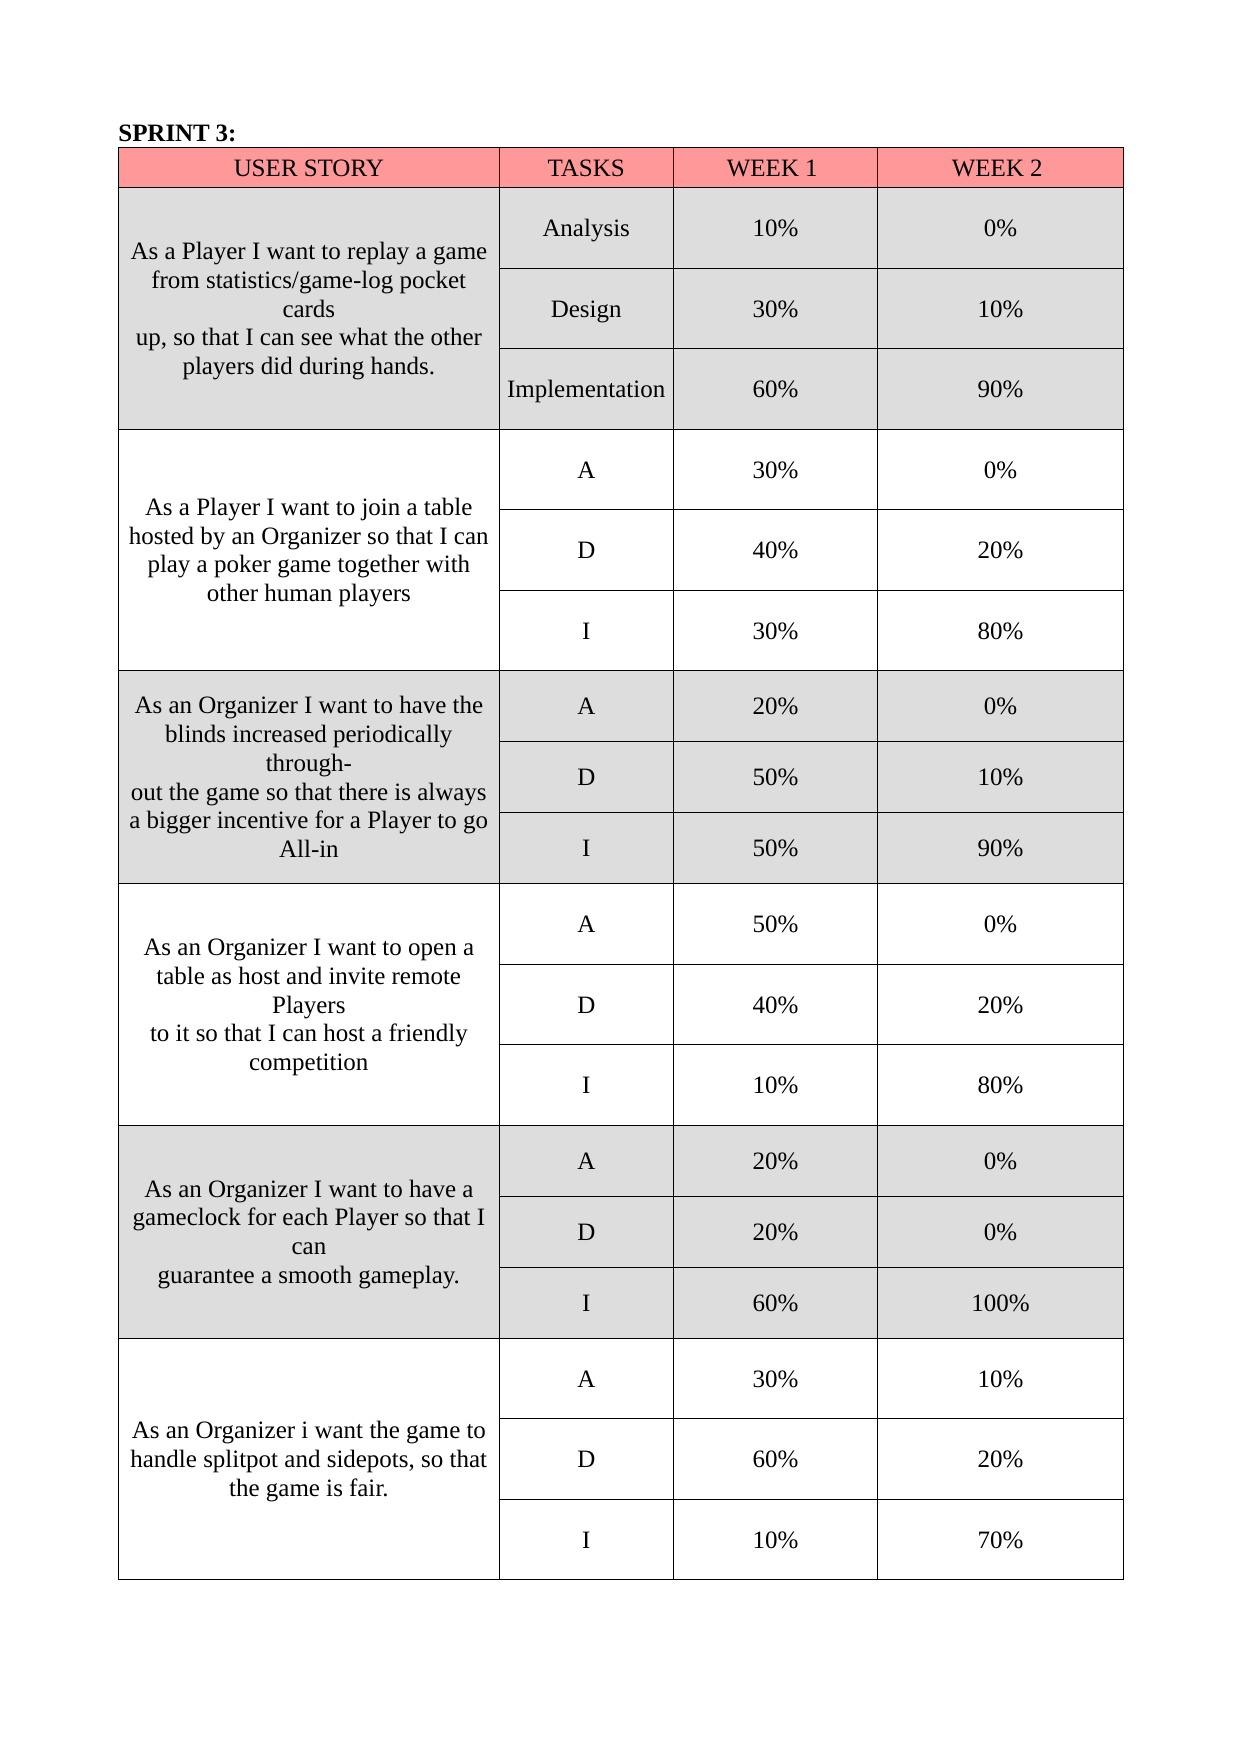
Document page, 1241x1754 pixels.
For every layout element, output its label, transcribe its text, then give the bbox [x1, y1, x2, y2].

table_cell 40% [674, 965, 877, 1044]
table_cell 60% [674, 1268, 877, 1338]
table_header 30% [674, 1339, 877, 1418]
table_cell I [500, 813, 673, 883]
table_header A [500, 1339, 673, 1418]
table_cell 80% [878, 1045, 1123, 1125]
table_cell 60% [674, 1419, 877, 1499]
table_header 0% [878, 884, 1123, 964]
table_cell 20% [674, 1126, 877, 1196]
table_header TASKS [500, 148, 673, 187]
table_cell 10% [674, 1500, 877, 1579]
table_cell 90% [878, 813, 1123, 883]
table_cell 90% [878, 349, 1123, 429]
table_cell Analysis [500, 188, 673, 268]
table_cell A [500, 1126, 673, 1196]
table_cell 10% [878, 269, 1123, 348]
table_header USER STORY [119, 148, 499, 187]
table_header As an Organizer I want to open a table as host and invite remote Players to it so that I can host a friendly competition [119, 884, 499, 1125]
table_header WEEK 2 [878, 148, 1123, 187]
table_cell 80% [878, 591, 1123, 670]
table_cell 100% [878, 1268, 1123, 1338]
table_cell 10% [878, 742, 1123, 812]
table_cell 10% [674, 188, 877, 268]
table_header 50% [674, 884, 877, 964]
table_cell 30% [674, 269, 877, 348]
table_cell 50% [674, 813, 877, 883]
table_cell I [500, 1500, 673, 1579]
table_cell A [500, 671, 673, 741]
table_cell As an Organizer I want to have a gameclock for each Player so that I can guarantee a smooth gameplay. [119, 1126, 499, 1338]
table_cell I [500, 591, 673, 670]
table_cell Design [500, 269, 673, 348]
table_cell 20% [878, 965, 1123, 1044]
table_cell D [500, 510, 673, 590]
table_header A [500, 884, 673, 964]
table_cell D [500, 742, 673, 812]
table_cell 30% [674, 430, 877, 509]
table_cell 40% [674, 510, 877, 590]
table_cell D [500, 1419, 673, 1499]
table_cell 60% [674, 349, 877, 429]
table_cell 0% [878, 671, 1123, 741]
table_cell 50% [674, 742, 877, 812]
table_header WEEK 1 [674, 148, 877, 187]
table_cell 20% [878, 1419, 1123, 1499]
table_cell 30% [674, 591, 877, 670]
table_cell 0% [878, 430, 1123, 509]
table_header As an Organizer i want the game to handle splitpot and sidepots, so that the game is fair. [119, 1339, 499, 1579]
table_cell I [500, 1045, 673, 1125]
table_header 10% [878, 1339, 1123, 1418]
text SPRINT 3: [118, 118, 1122, 147]
table_cell I [500, 1268, 673, 1338]
table_cell 20% [878, 510, 1123, 590]
table_cell 70% [878, 1500, 1123, 1579]
table_cell 0% [878, 188, 1123, 268]
table_cell 20% [674, 671, 877, 741]
table_cell Implementation [500, 349, 673, 429]
table_cell As an Organizer I want to have the blinds increased periodically through- out the game so that there is always a bigger incentive for a Player to go All-in [119, 671, 499, 883]
table_cell D [500, 965, 673, 1044]
table_cell As a Player I want to replay a game from statistics/game-log pocket cards up, so that I can see what the other players did during hands. [119, 188, 499, 429]
table_cell 0% [878, 1126, 1123, 1196]
table_cell D [500, 1197, 673, 1267]
table_cell 10% [674, 1045, 877, 1125]
table_cell 20% [674, 1197, 877, 1267]
table_cell 0% [878, 1197, 1123, 1267]
table_cell As a Player I want to join a table hosted by an Organizer so that I can play a poker game together with other human players [119, 430, 499, 670]
table_cell A [500, 430, 673, 509]
